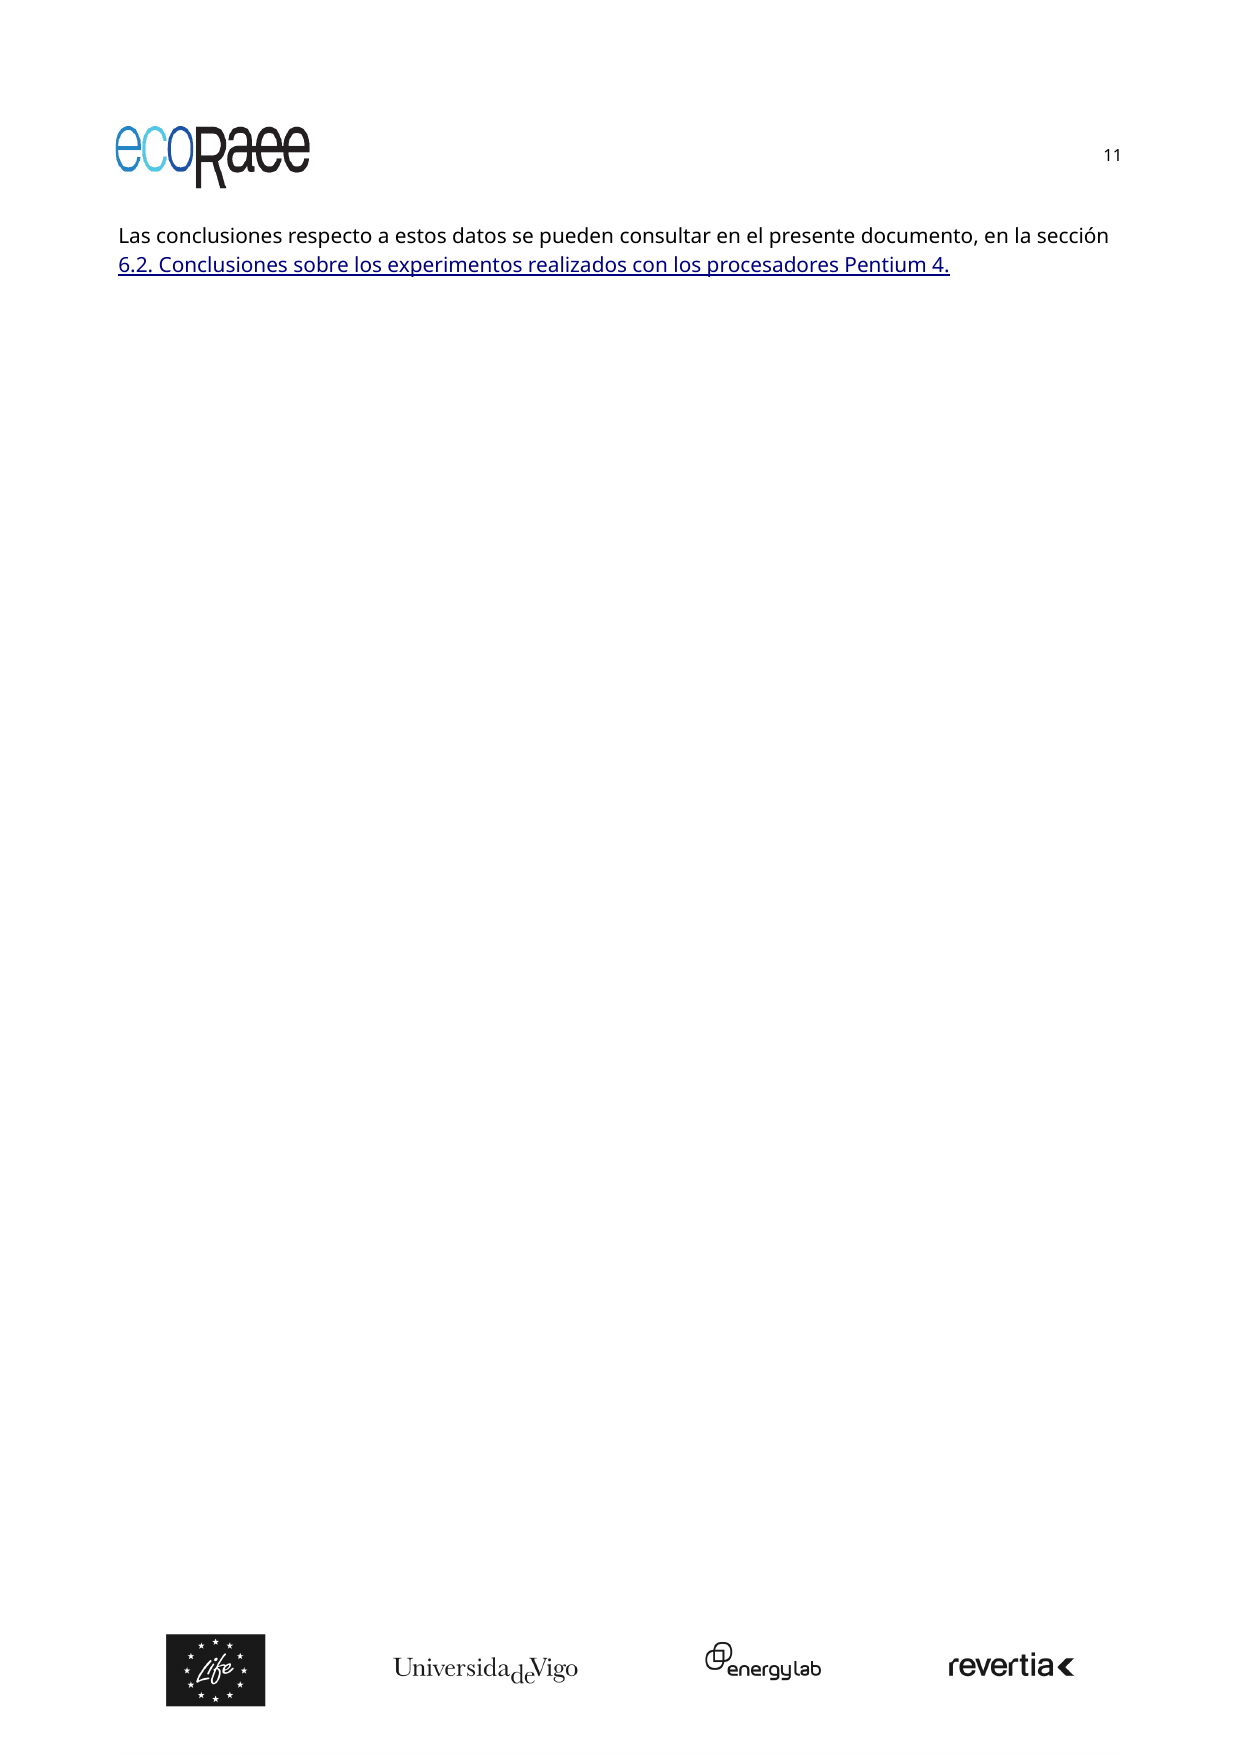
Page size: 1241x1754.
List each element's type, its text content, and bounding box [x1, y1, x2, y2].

picture [118, 1514, 1123, 1754]
text Las conclusiones respecto a estos datos se pueden consultar en el presente documento, en la sección 6.2. Conclusiones sobre los experimentos realizados con los procesadores Pentium 4. [118, 221, 1122, 278]
picture [114, 124, 311, 190]
